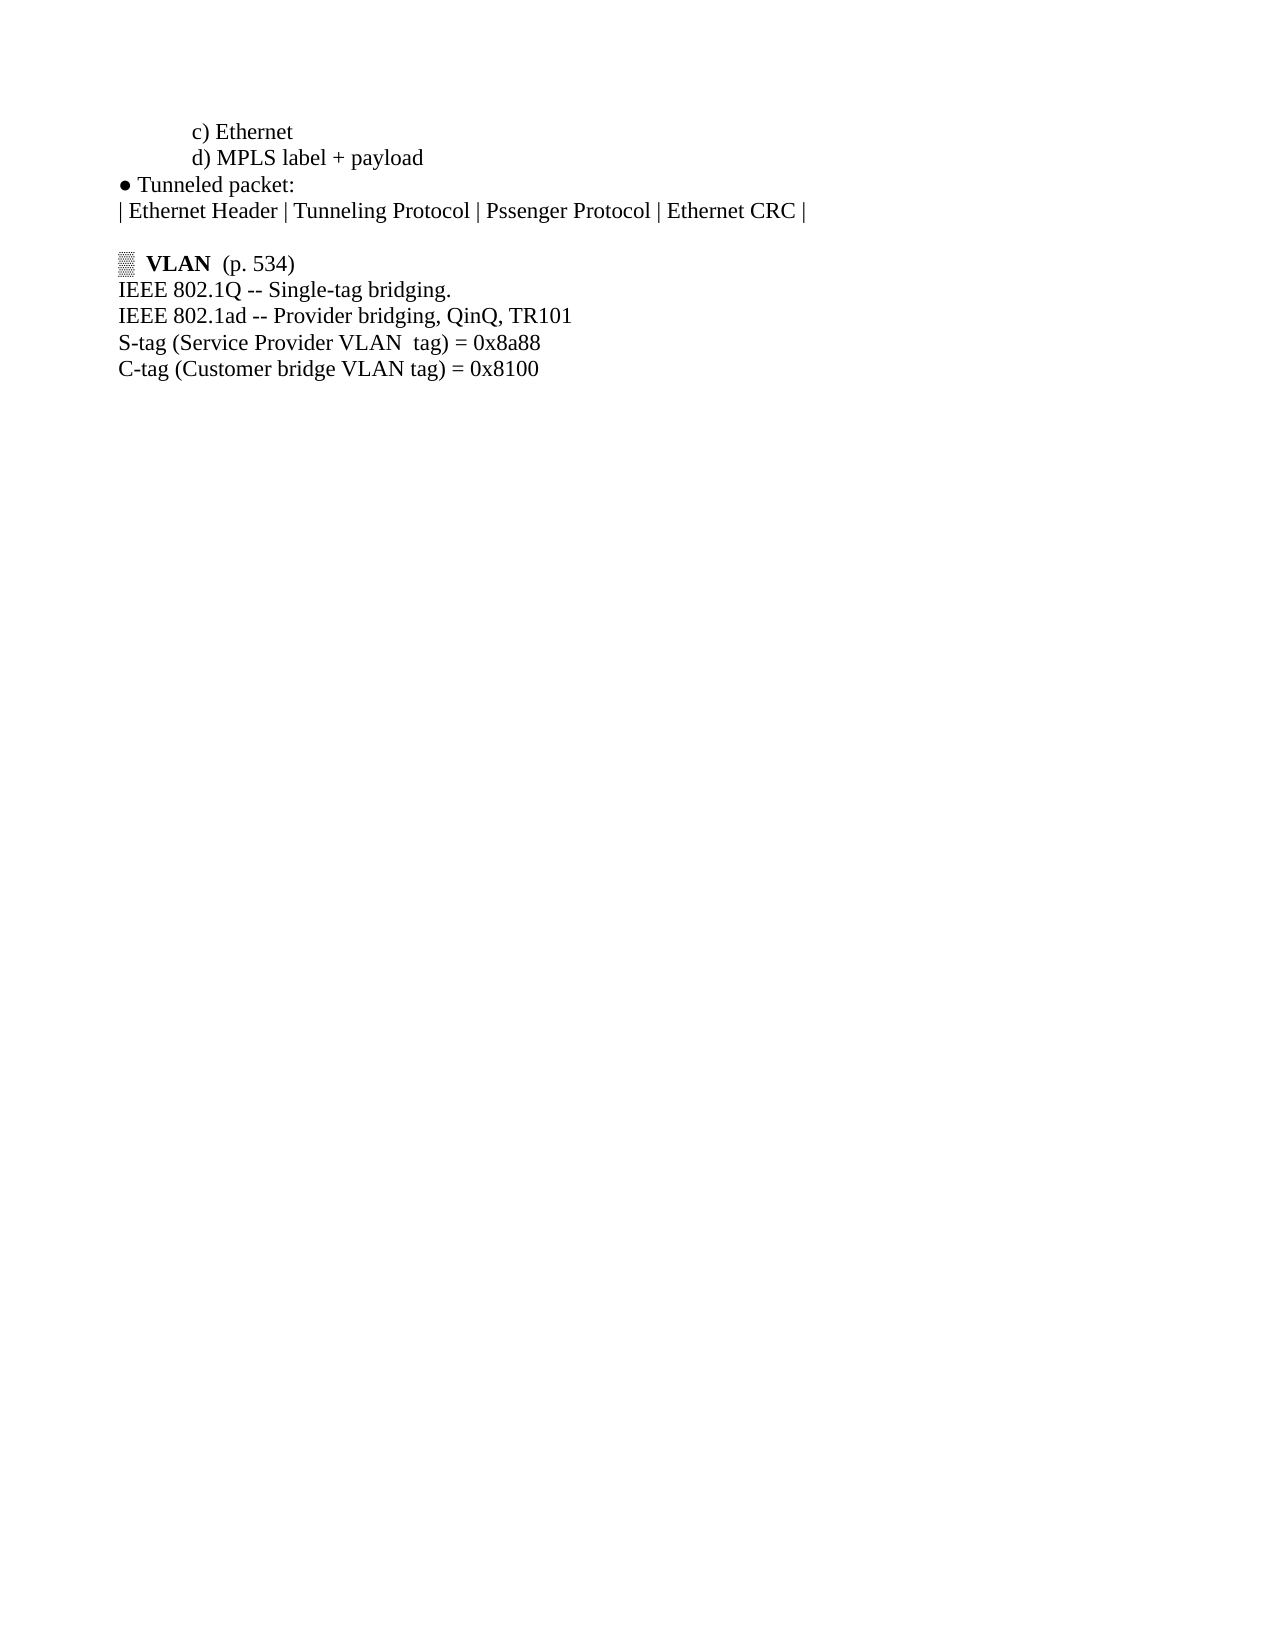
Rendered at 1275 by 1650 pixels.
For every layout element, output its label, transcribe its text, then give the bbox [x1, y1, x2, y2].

text ▒ VLAN (p. 534) [118, 250, 1196, 276]
text ● Tunneled packet: [118, 171, 1196, 197]
text | Ethernet Header | Tunneling Protocol | Pssenger Protocol | Ethernet CRC | [118, 197, 1196, 223]
text C-tag (Customer bridge VLAN tag) = 0x8100 [118, 355, 1196, 382]
text S-tag (Service Provider VLAN tag) = 0x8a88 [118, 329, 1196, 355]
text d) MPLS label + payload [118, 144, 1196, 171]
text IEEE 802.1ad -- Provider bridging, QinQ, TR101 [118, 303, 1196, 329]
text IEEE 802.1Q -- Single-tag bridging. [118, 276, 1196, 303]
text c) Ethernet [118, 118, 1196, 144]
